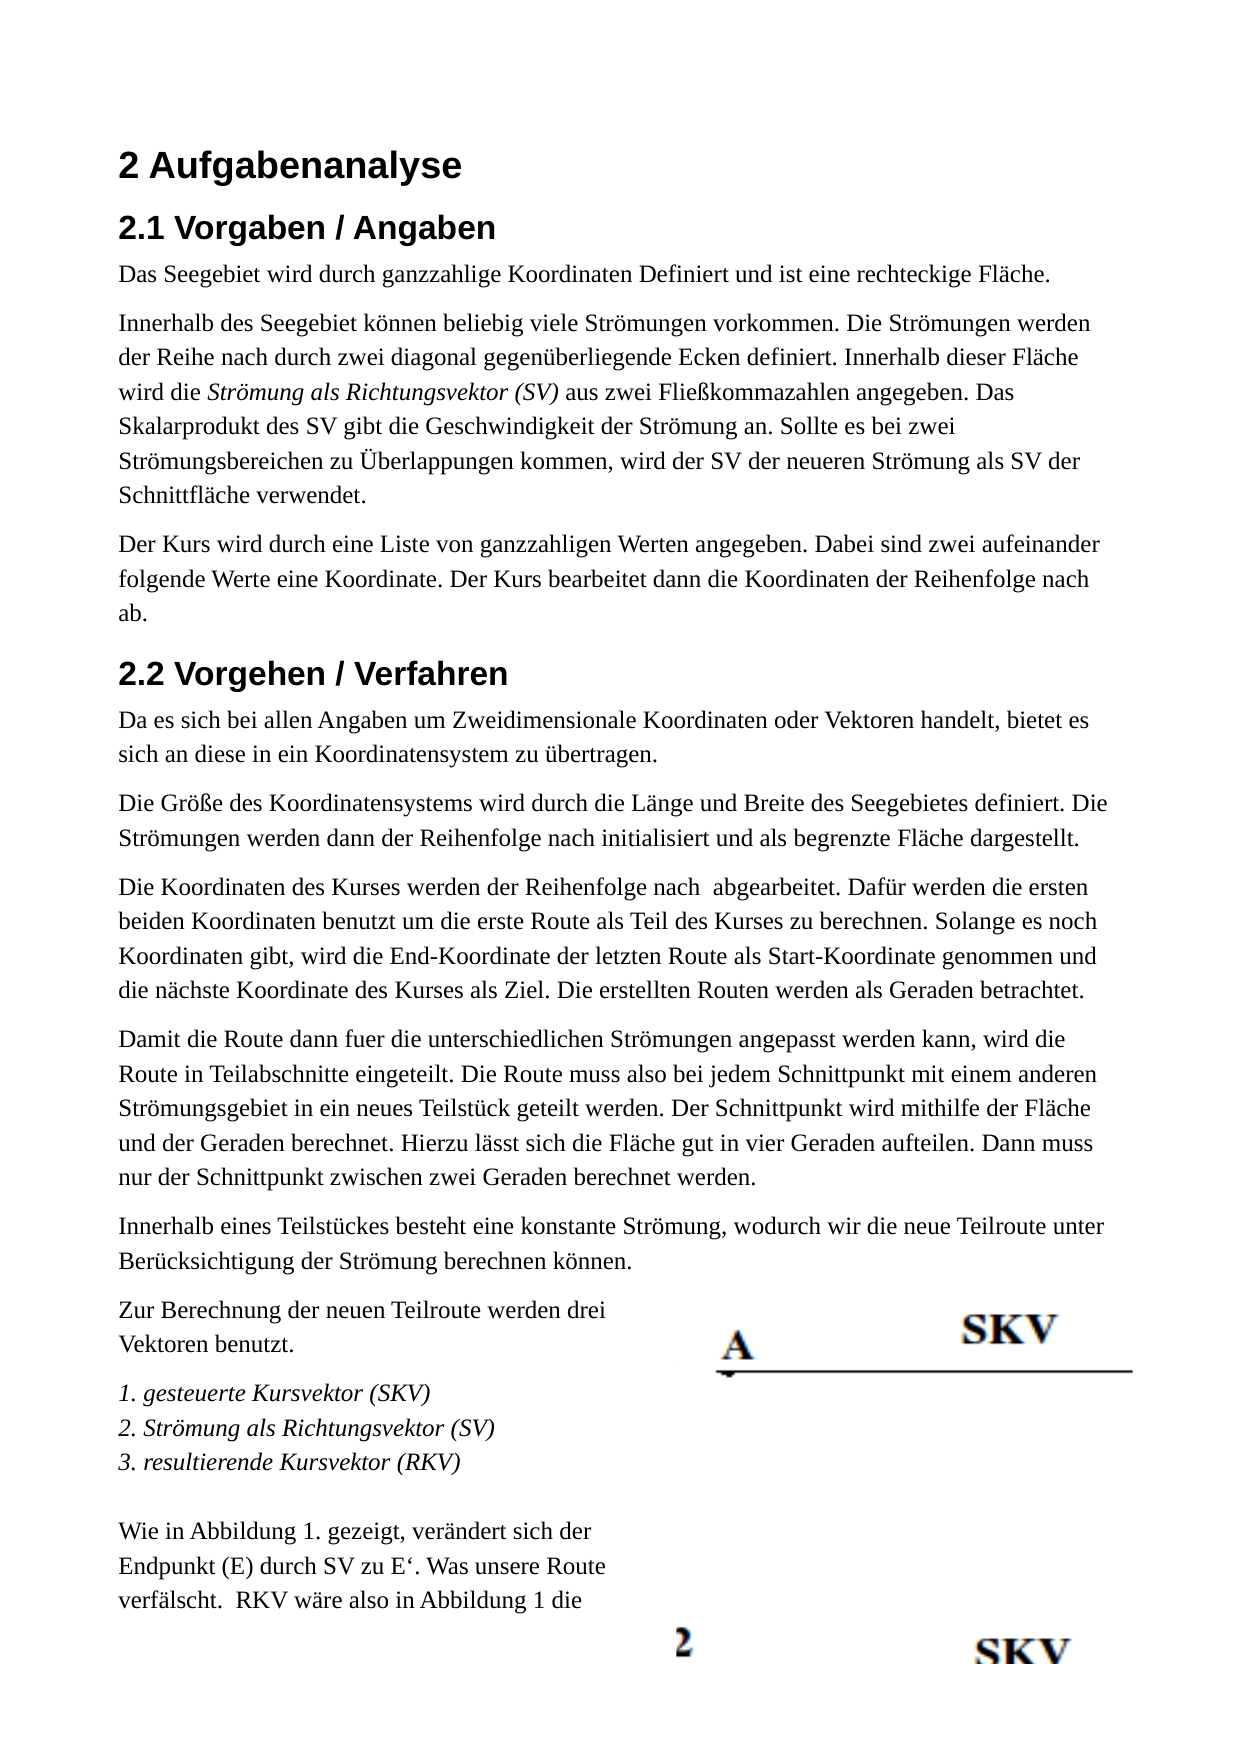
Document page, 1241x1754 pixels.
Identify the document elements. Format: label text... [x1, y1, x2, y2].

subtitle 2 Aufgabenanalyse [118, 143, 1122, 187]
text Die Koordinaten des Kurses werden der Reihenfolge nach abgearbeitet. Dafür werden die ersten beiden Koordinaten benutzt um die erste Route als Teil des Kurses zu berechnen. Solange es noch Koordinaten gibt, wird die End-Koordinate der letzten Route als Start-Koordinate genommen und die nächste Koordinate des Kurses als Ziel. Die erstellten Routen werden als Geraden betrachtet. [118, 872, 1122, 1004]
text Innerhalb eines Teilstückes besteht eine konstante Strömung, wodurch wir die neue Teilroute unter Berücksichtigung der Strömung berechnen können. [118, 1211, 1122, 1274]
text 1. gesteuerte Kursvektor (SKV) [118, 1378, 676, 1407]
text Damit die Route dann fuer die unterschiedlichen Strömungen angepasst werden kann, wird die Route in Teilabschnitte eingeteilt. Die Route muss also bei jedem Schnittpunkt mit einem anderen Strömungsgebiet in ein neues Teilstück geteilt werden. Der Schnittpunkt wird mithilfe der Fläche und der Geraden berechnet. Hierzu lässt sich die Fläche gut in vier Geraden aufteilen. Dann muss nur der Schnittpunkt zwischen zwei Geraden berechnet werden. [118, 1024, 1122, 1191]
text Das Seegebiet wird durch ganzzahlige Koordinaten Definiert und ist eine rechteckige Fläche. [118, 259, 1122, 287]
subtitle 2.1 Vorgaben / Angaben [118, 208, 1122, 246]
text 2. Strömung als Richtungsvektor (SV) [118, 1413, 676, 1442]
text Zur Berechnung der neuen Teilroute werden drei Vektoren benutzt. [118, 1295, 676, 1358]
text Innerhalb des Seegebiet können beliebig viele Strömungen vorkommen. Die Strömungen werden der Reihe nach durch zwei diagonal gegenüberliegende Ecken definiert. Innerhalb dieser Fläche wird die Strömung als Richtungsvektor (SV) aus zwei Fließkommazahlen angegeben. Das Skalarprodukt des SV gibt die Geschwindigkeit der Strömung an. Sollte es bei zwei Strömungsbereichen zu Überlappungen kommen, wird der SV der neueren Strömung als SV der Schnittfläche verwendet. [118, 308, 1122, 509]
text 3. resultierende Kursvektor (RKV) [118, 1447, 676, 1476]
text Die Größe des Koordinatensystems wird durch die Länge und Breite des Seegebietes definiert. Die Strömungen werden dann der Reihenfolge nach initialisiert und als begrenzte Fläche dargestellt. [118, 788, 1122, 851]
subtitle 2.2 Vorgehen / Verfahren [118, 653, 1122, 692]
text Der Kurs wird durch eine Liste von ganzzahligen Werten angegeben. Dabei sind zwei aufeinander folgende Werte eine Koordinate. Der Kurs bearbeitet dann die Koordinaten der Reihenfolge nach ab. [118, 529, 1122, 627]
picture [676, 1266, 1133, 1664]
text Wie in Abbildung 1. gezeigt, verändert sich der Endpunkt (E) durch SV zu E‘. Was unsere Route verfälscht. RKV wäre also in Abbildung 1 die [118, 1516, 676, 1614]
text Da es sich bei allen Angaben um Zweidimensionale Koordinaten oder Vektoren handelt, bietet es sich an diese in ein Koordinatensystem zu übertragen. [118, 705, 1122, 768]
